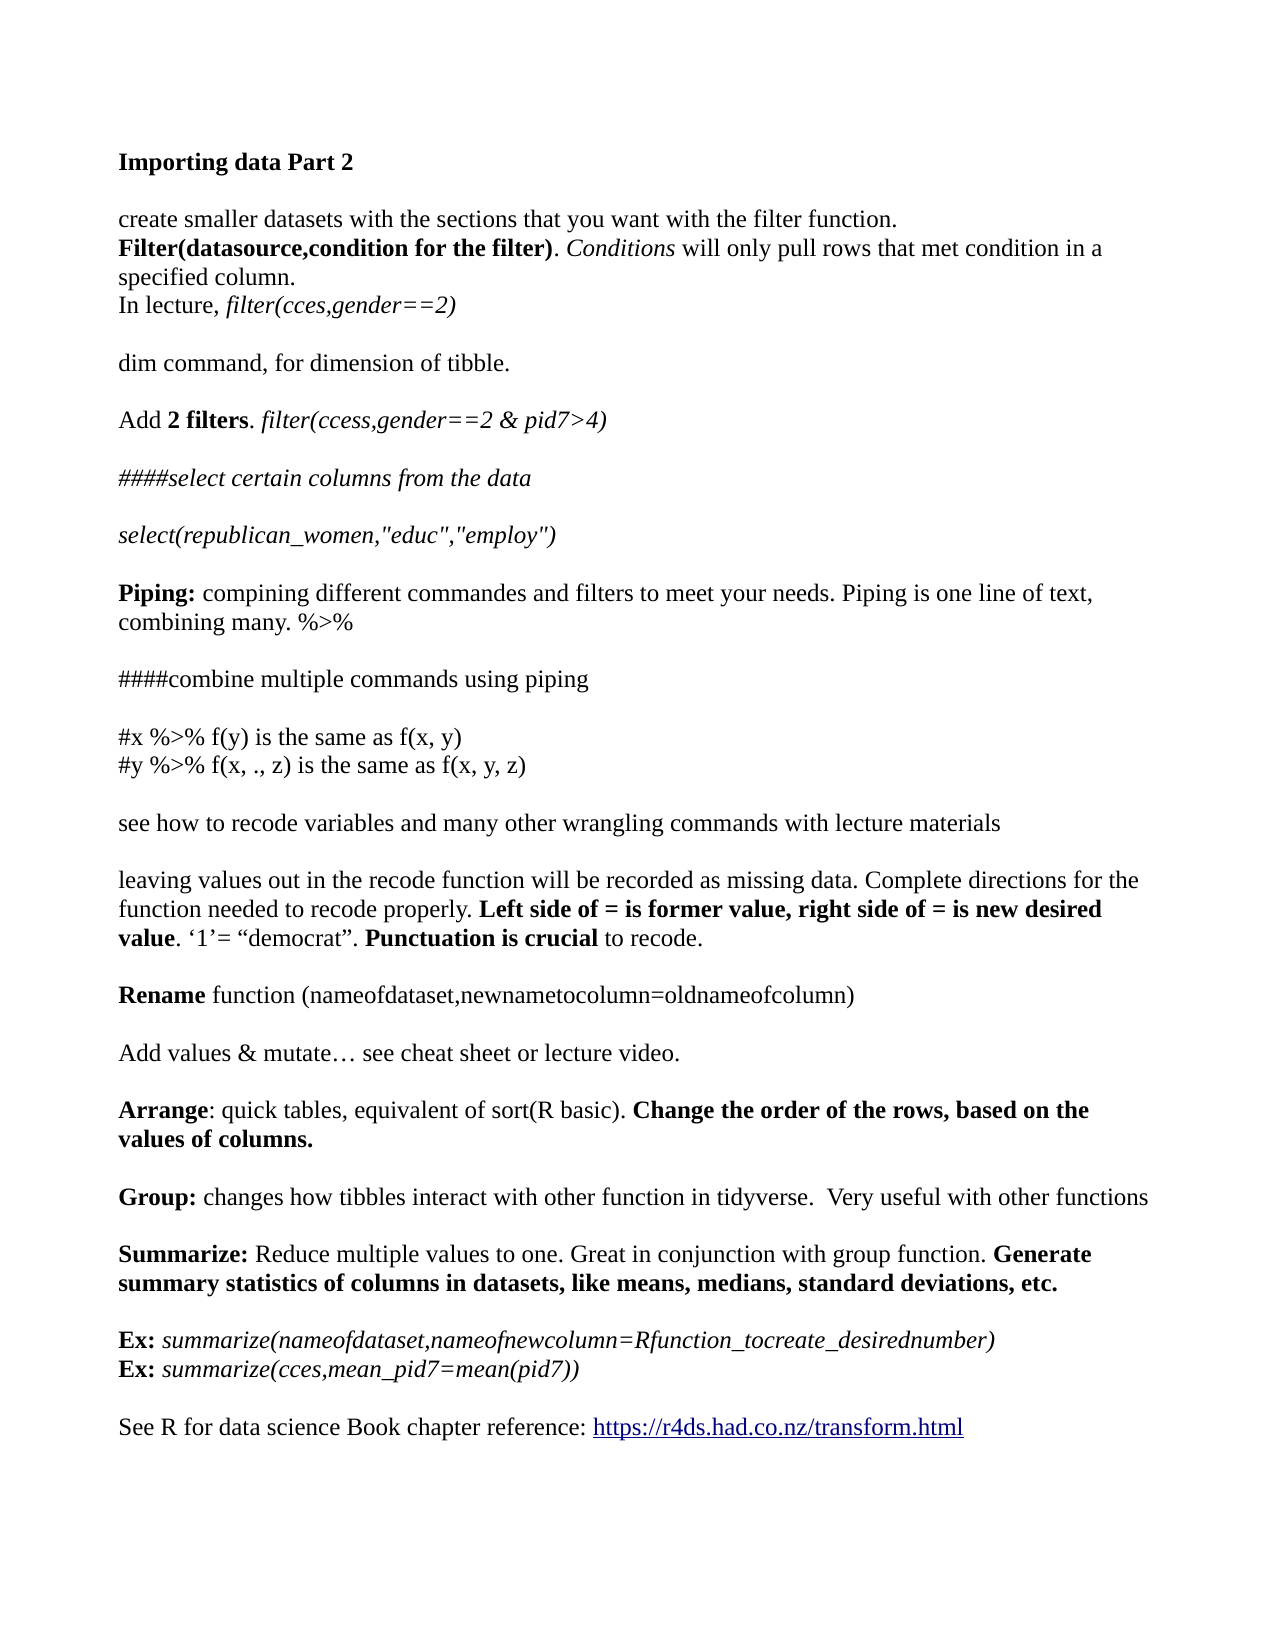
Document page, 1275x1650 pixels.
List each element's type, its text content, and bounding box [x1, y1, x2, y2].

text see how to recode variables and many other wrangling commands with lecture materials [118, 808, 1157, 837]
text Filter(datasource,condition for the filter). Conditions will only pull rows that met condition in a specified column. [118, 233, 1157, 291]
text Importing data Part 2 [118, 147, 1157, 176]
text Summarize: Reduce multiple values to one. Great in conjunction with group function. Generate summary statistics of columns in datasets, like means, medians, standard deviations, etc. [118, 1239, 1157, 1297]
text ####select certain columns from the data [118, 463, 1157, 492]
text Arrange: quick tables, equivalent of sort(R basic). Change the order of the rows, based on the values of columns. [118, 1096, 1157, 1153]
text #y %>% f(x, ., z) is the same as f(x, y, z) [118, 751, 1157, 779]
text Ex: summarize(nameofdataset,nameofnewcolumn=Rfunction_tocreate_desirednumber) [118, 1326, 1157, 1354]
text Group: changes how tibbles interact with other function in tidyverse. Very useful with other functions [118, 1182, 1157, 1211]
text Add values & mutate… see cheat sheet or lecture video. [118, 1038, 1157, 1067]
text #x %>% f(y) is the same as f(x, y) [118, 722, 1157, 751]
text See R for data science Book chapter reference: https://r4ds.had.co.nz/transform.html [118, 1412, 1157, 1441]
text Add 2 filters. filter(ccess,gender==2 & pid7>4) [118, 406, 1157, 434]
text Rename function (nameofdataset,newnametocolumn=oldnameofcolumn) [118, 981, 1157, 1009]
text leaving values out in the recode function will be recorded as missing data. Complete directions for the function needed to recode properly. Left side of = is former value, right side of = is new desired value. ‘1’= “democrat”. Punctuation is crucial to recode. [118, 866, 1157, 952]
text select(republican_women,"educ","employ") [118, 521, 1157, 549]
text create smaller datasets with the sections that you want with the filter function. [118, 204, 1157, 233]
text ####combine multiple commands using piping [118, 664, 1157, 693]
text In lecture, filter(cces,gender==2) [118, 291, 1157, 319]
text Piping: compining different commandes and filters to meet your needs. Piping is one line of text, combining many. %>% [118, 578, 1157, 636]
text Ex: summarize(cces,mean_pid7=mean(pid7)) [118, 1354, 1157, 1383]
text dim command, for dimension of tibble. [118, 348, 1157, 377]
